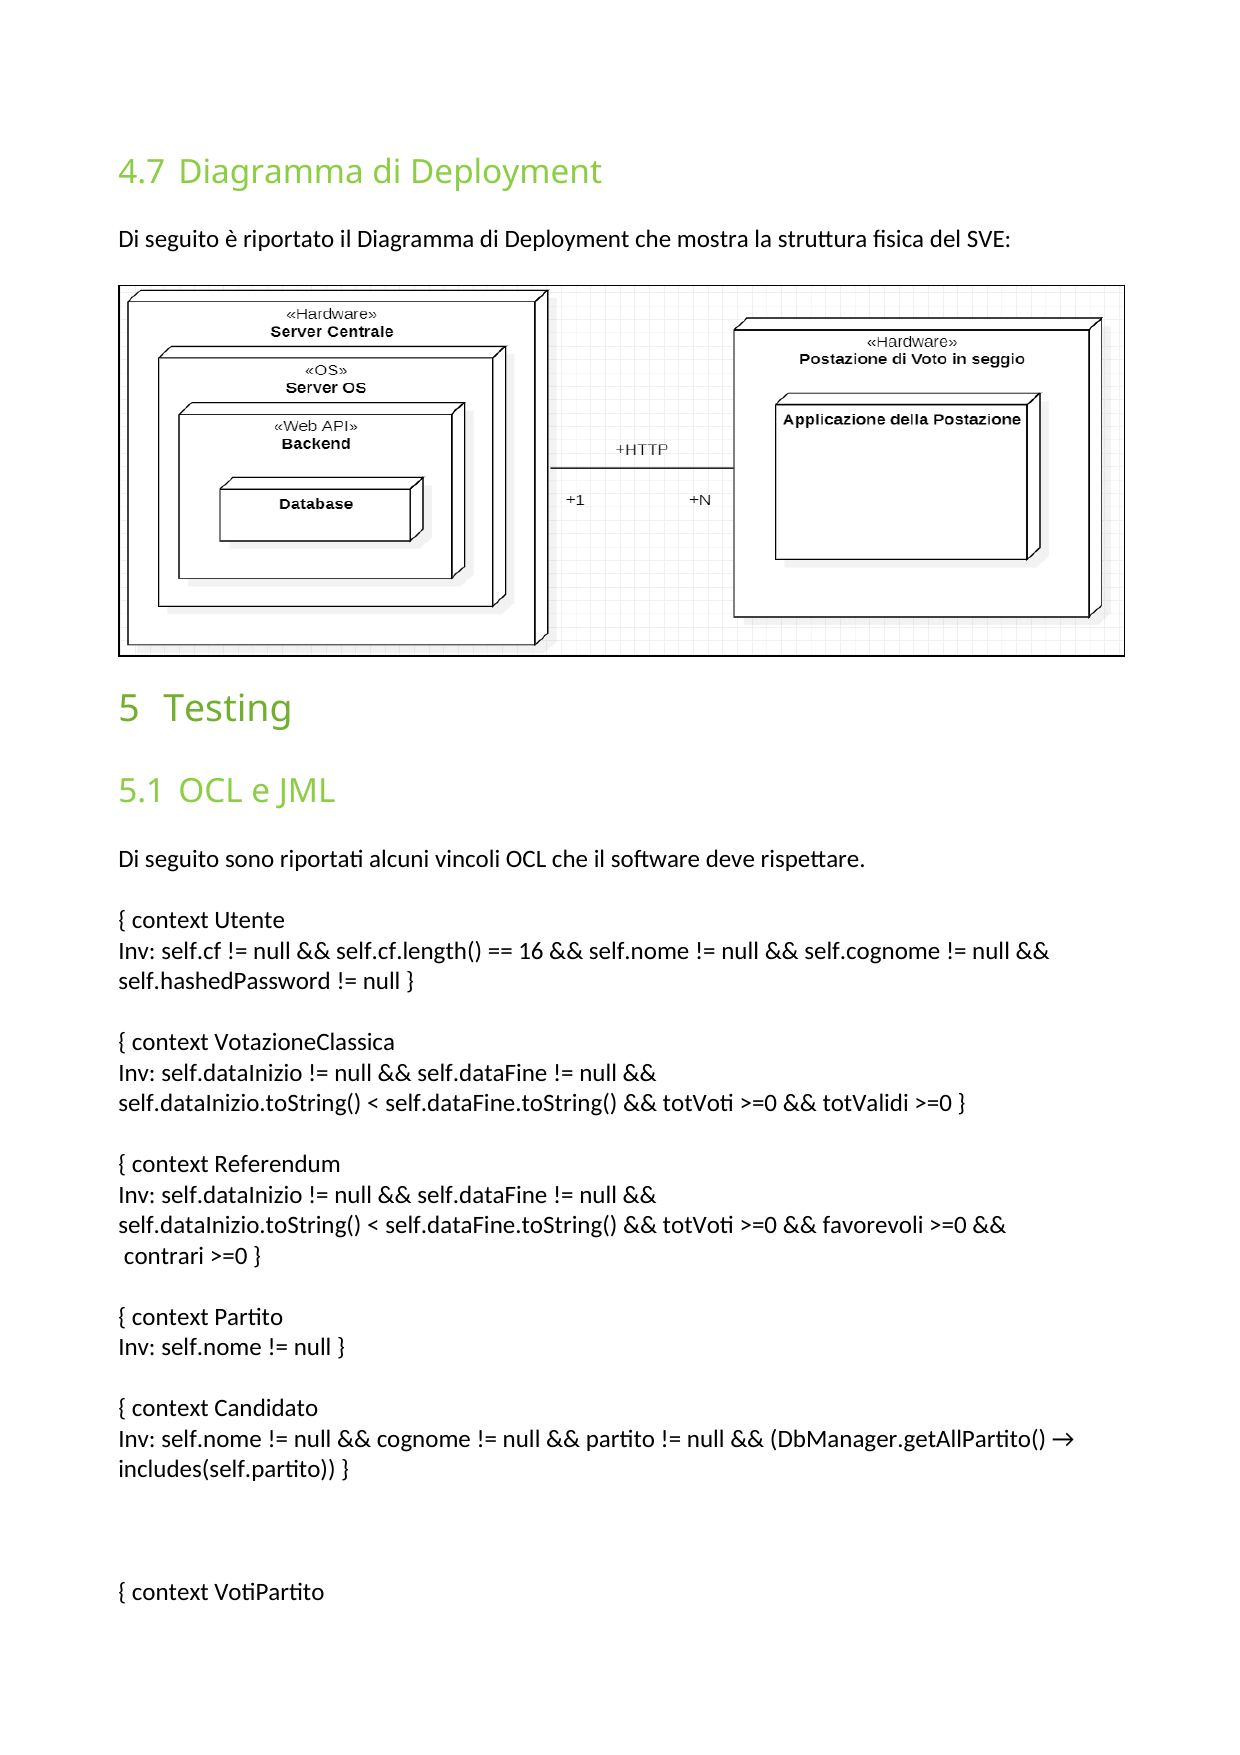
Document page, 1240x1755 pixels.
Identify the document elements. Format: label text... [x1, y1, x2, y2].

text contrari >=0 } [118, 1240, 1121, 1271]
text self.dataInizio.toString() < self.dataFine.toString() && totVoti >=0 && totValidi >=0 } [118, 1087, 1121, 1118]
text Di seguito è riportato il Diagramma di Deployment che mostra la struttura fisica del SVE: [118, 223, 1121, 254]
text { context Candidato [118, 1393, 1121, 1423]
text Inv: self.nome != null } [118, 1332, 1121, 1362]
text Di seguito sono riportati alcuni vincoli OCL che il software deve rispettare. [118, 843, 1121, 874]
text Inv: self.nome != null && cognome != null && partito != null && (DbManager.getAllPartito() → includes(self.partito)) } [118, 1423, 1121, 1484]
text Inv: self.dataInizio != null && self.dataFine != null && [118, 1179, 1121, 1209]
text { context VotiPartito [118, 1576, 1121, 1606]
text { context Partito [118, 1301, 1121, 1332]
subtitle Testing [118, 682, 1121, 733]
text self.dataInizio.toString() < self.dataFine.toString() && totVoti >=0 && favorevoli >=0 && [118, 1209, 1121, 1240]
text { context Referendum [118, 1148, 1121, 1179]
subtitle Diagramma di Deployment [118, 148, 1121, 193]
text Inv: self.cf != null && self.cf.length() == 16 && self.nome != null && self.cognome != null && self.hashedPassword != null } [118, 935, 1121, 996]
text { context VotazioneClassica [118, 1026, 1121, 1057]
subtitle OCL e JML [118, 767, 1121, 813]
text { context Utente [118, 904, 1121, 935]
text Inv: self.dataInizio != null && self.dataFine != null && [118, 1057, 1121, 1087]
